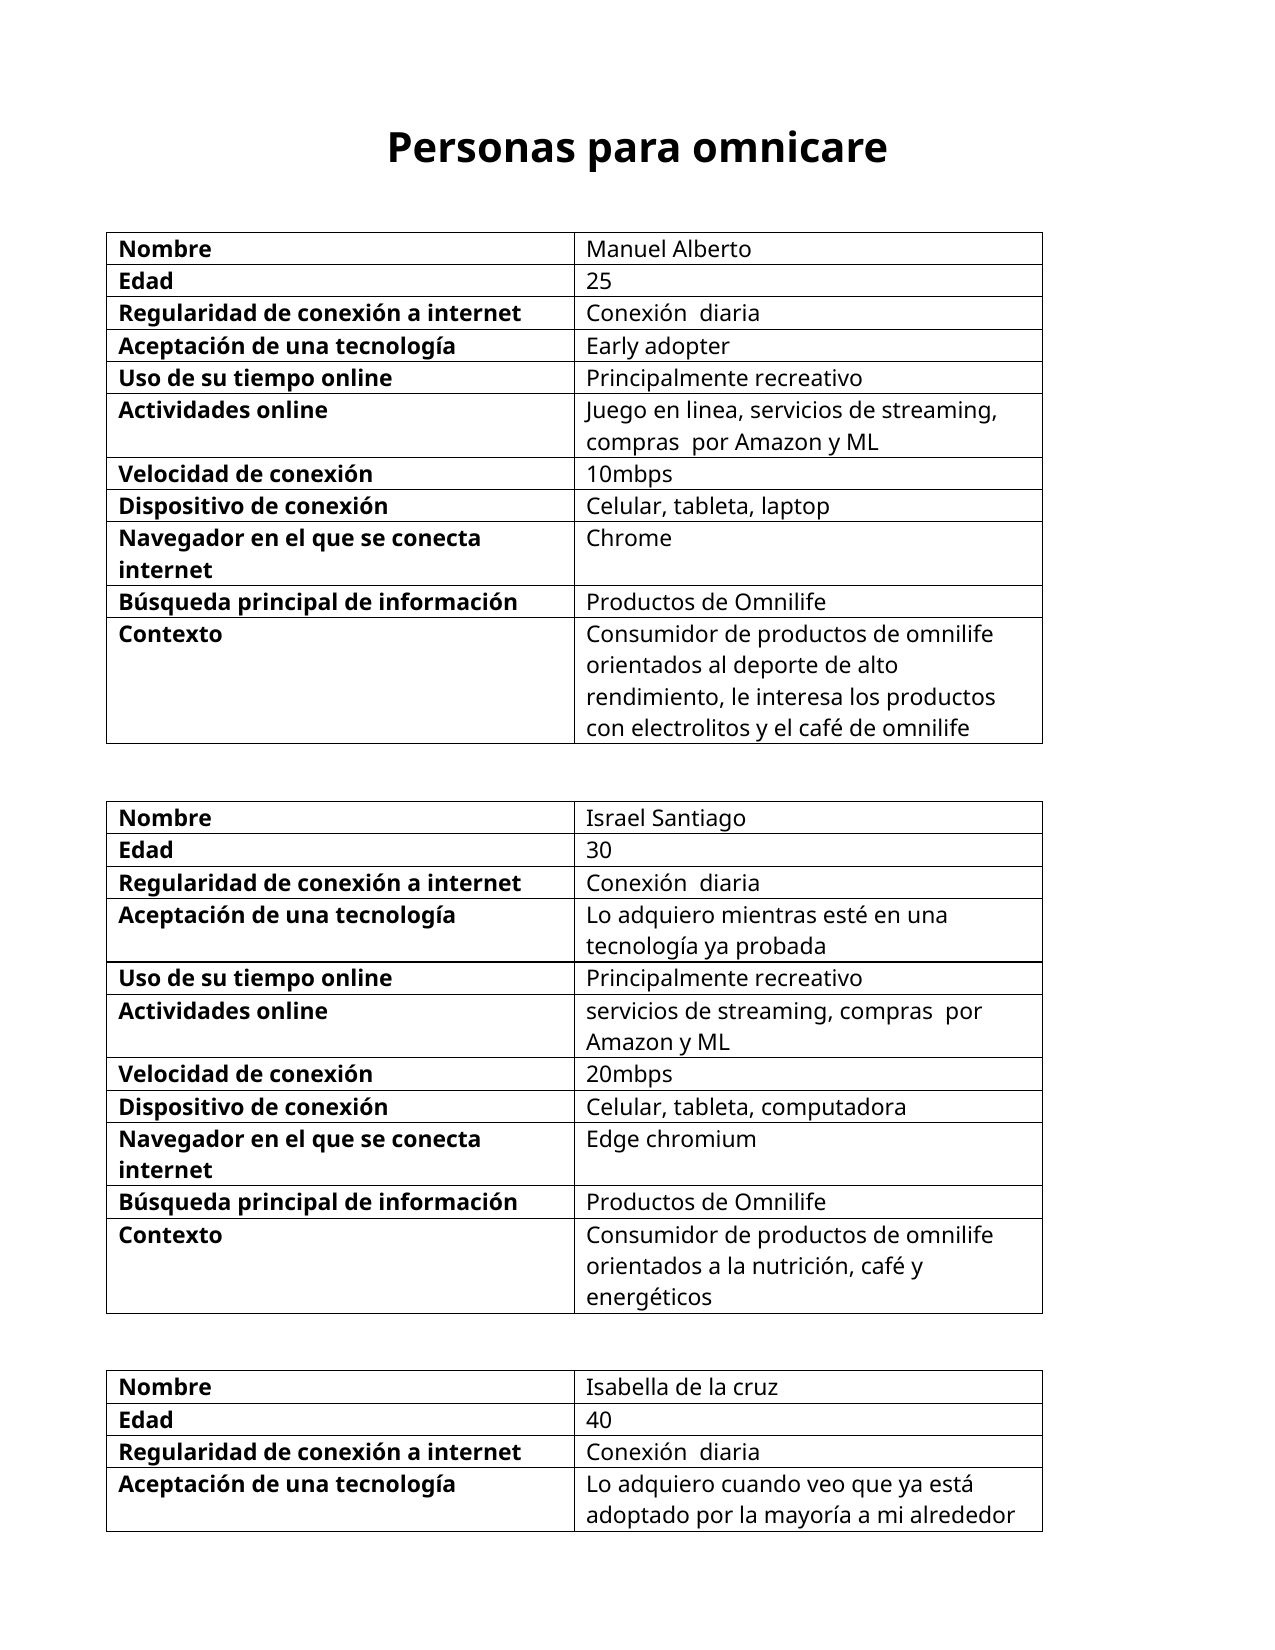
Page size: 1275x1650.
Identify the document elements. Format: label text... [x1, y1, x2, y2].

table_cell Aceptación de una tecnología [107, 899, 574, 961]
table_cell Principalmente recreativo [575, 963, 1042, 994]
table_cell Uso de su tiempo online [107, 963, 574, 994]
table_cell Conexión diaria [575, 1436, 1042, 1467]
table_cell Chrome [575, 522, 1042, 585]
table_cell 20mbps [575, 1058, 1042, 1089]
table_cell Lo adquiero mientras esté en una tecnología ya probada [575, 899, 1042, 961]
table_header Nombre [107, 1371, 574, 1402]
table_header Israel Santiago [575, 802, 1042, 833]
table_cell Early adopter [575, 330, 1042, 361]
table_cell Celular, tableta, computadora [575, 1091, 1042, 1122]
table_cell Regularidad de conexión a internet [107, 1436, 574, 1467]
table_cell Productos de Omnilife [575, 586, 1042, 617]
table_cell Contexto [107, 618, 574, 743]
table_cell 25 [575, 265, 1042, 296]
table_cell 30 [575, 834, 1042, 866]
table_header Manuel Alberto [575, 233, 1042, 264]
table_cell Uso de su tiempo online [107, 362, 574, 393]
table_cell Conexión diaria [575, 297, 1042, 328]
table_cell Edad [107, 834, 574, 866]
table_cell servicios de streaming, compras por Amazon y ML [575, 995, 1042, 1057]
table_cell Velocidad de conexión [107, 458, 574, 489]
table_cell Edad [107, 1404, 574, 1435]
table_header Nombre [107, 233, 574, 264]
table_cell Regularidad de conexión a internet [107, 867, 574, 898]
table_cell Conexión diaria [575, 867, 1042, 898]
table_cell Dispositivo de conexión [107, 1091, 574, 1122]
table_cell Búsqueda principal de información [107, 586, 574, 617]
text Personas para omnicare [118, 118, 1157, 175]
table_cell Principalmente recreativo [575, 362, 1042, 393]
table_cell Búsqueda principal de información [107, 1186, 574, 1218]
table_cell Velocidad de conexión [107, 1058, 574, 1089]
table_cell Consumidor de productos de omnilife orientados a la nutrición, café y energéticos [575, 1219, 1042, 1312]
table_cell Productos de Omnilife [575, 1186, 1042, 1218]
table_cell Navegador en el que se conecta internet [107, 522, 574, 585]
table_cell Lo adquiero cuando veo que ya está adoptado por la mayoría a mi alrededor [575, 1468, 1042, 1531]
table_header Nombre [107, 802, 574, 833]
table_cell Navegador en el que se conecta internet [107, 1123, 574, 1185]
table_cell Dispositivo de conexión [107, 490, 574, 521]
table_cell Consumidor de productos de omnilife orientados al deporte de alto rendimiento, le interesa los productos con electrolitos y el café de omnilife [575, 618, 1042, 743]
table_cell Actividades online [107, 995, 574, 1057]
table_cell Celular, tableta, laptop [575, 490, 1042, 521]
table_cell Edge chromium [575, 1123, 1042, 1185]
table_header Isabella de la cruz [575, 1371, 1042, 1402]
table_cell 40 [575, 1404, 1042, 1435]
table_cell Aceptación de una tecnología [107, 330, 574, 361]
table_cell Contexto [107, 1219, 574, 1312]
table_cell 10mbps [575, 458, 1042, 489]
table_cell Edad [107, 265, 574, 296]
table_cell Regularidad de conexión a internet [107, 297, 574, 328]
table_cell Juego en linea, servicios de streaming, compras por Amazon y ML [575, 394, 1042, 457]
table_cell Actividades online [107, 394, 574, 457]
table_cell Aceptación de una tecnología [107, 1468, 574, 1531]
